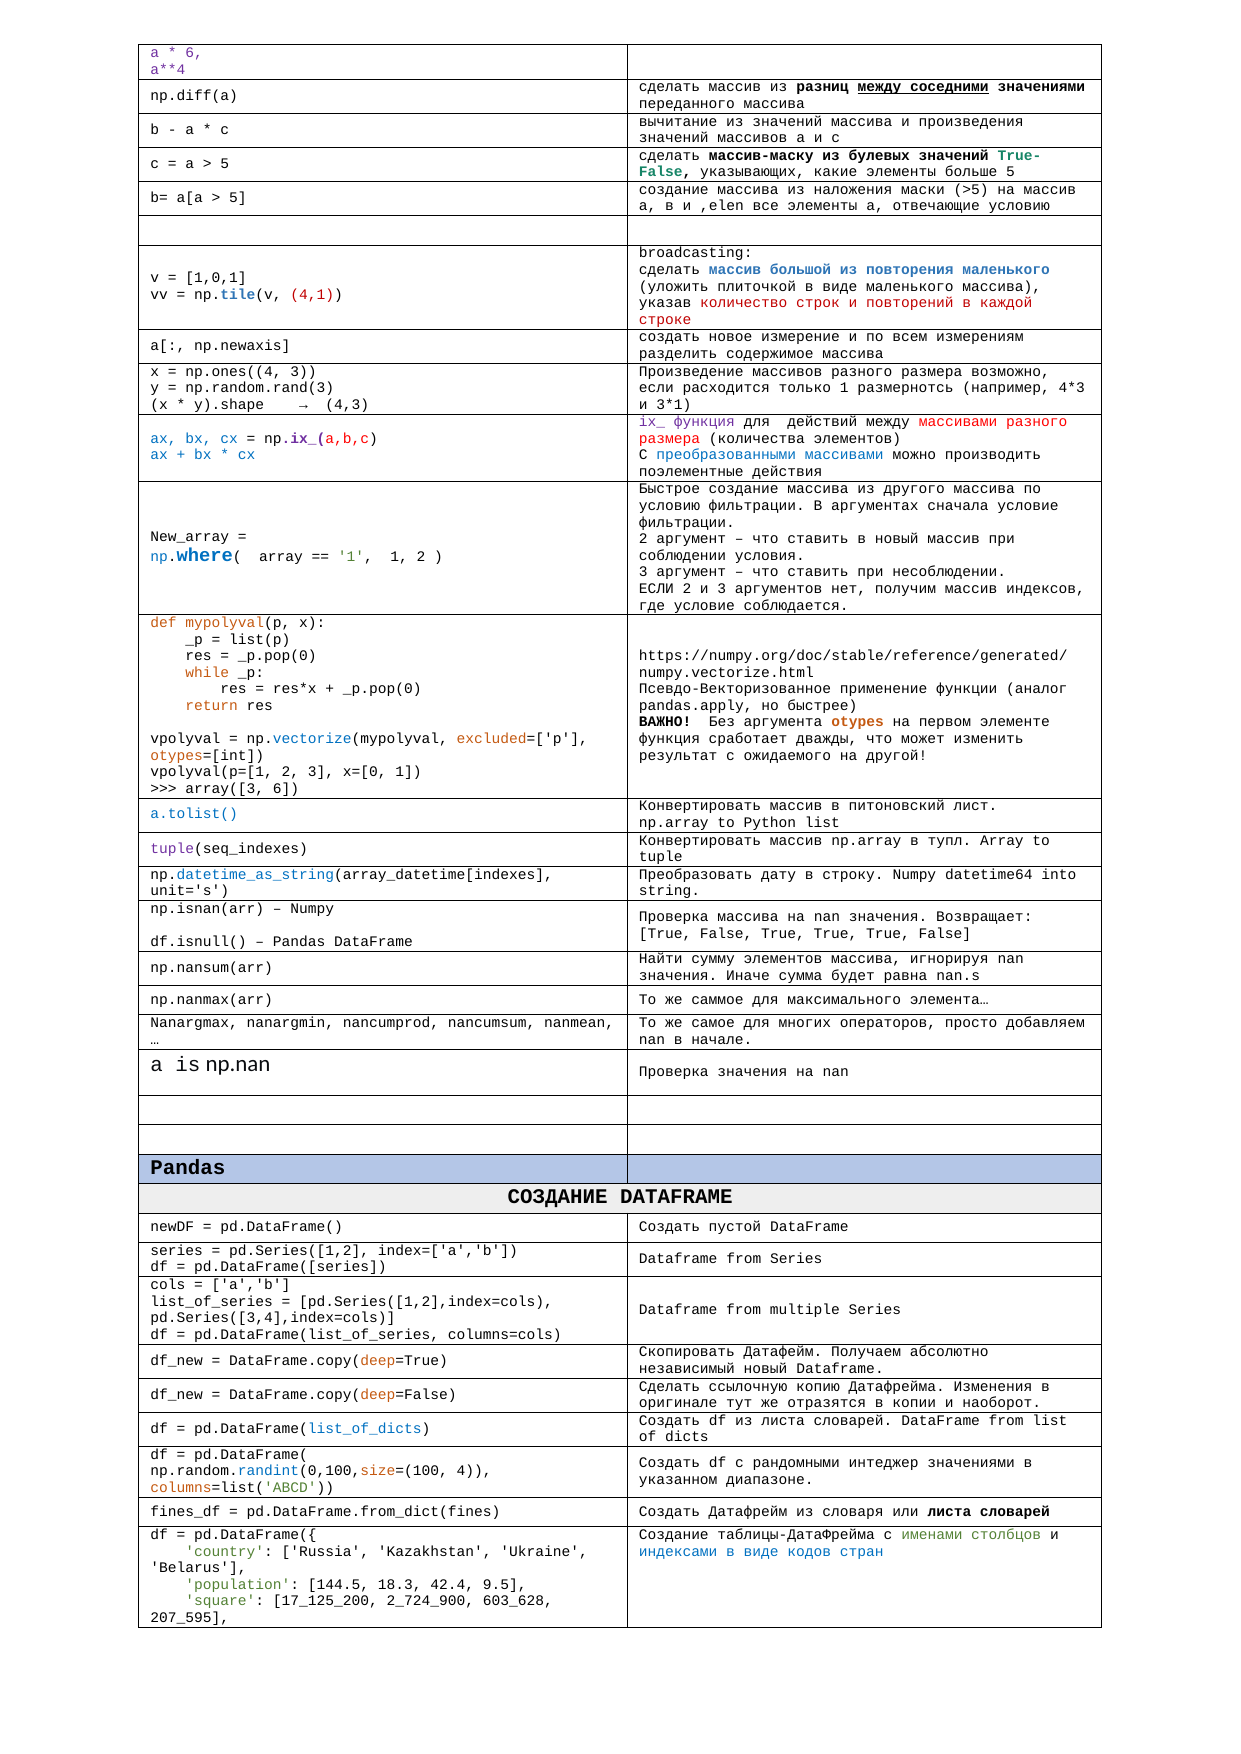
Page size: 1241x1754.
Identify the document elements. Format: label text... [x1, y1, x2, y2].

table_cell df = pd.DataFrame(list_of_dicts) [139, 1413, 627, 1446]
table_cell Создать Датафрейм из словаря или листа словарей [628, 1498, 1101, 1526]
table_cell New_array = np.where( array == '1', 1, 2 ) [139, 482, 627, 614]
table_cell df = pd.DataFrame( np.random.randint(0,100,size=(100, 4)), columns=list('ABCD')) [139, 1447, 627, 1497]
table_cell np.diff(a) [139, 80, 627, 113]
table_cell https://numpy.org/doc/stable/reference/generated/numpy.vectorize.html Псевдо-Векторизованное применение функции (аналог pandas.apply, но быстрее) ВАЖНО! Без аргумента otypes на первом элементе функция сработает дважды, что может изменить результат с ожидаемого на другой! [628, 615, 1101, 797]
table_cell Сделать ссылочную копию Датафрейма. Изменения в оригинале тут же отразятся в копии и наоборот. [628, 1379, 1101, 1412]
table_cell Dataframe from multiple Series [628, 1277, 1101, 1343]
table_cell v = [1,0,1] vv = np.tile(v, (4,1)) [139, 246, 627, 328]
table_cell Создать df из листа словарей. DataFrame from list of dicts [628, 1413, 1101, 1446]
table_cell fines_df = pd.DataFrame.from_dict(fines) [139, 1498, 627, 1526]
table_cell df_new = DataFrame.copy(deep=True) [139, 1345, 627, 1378]
table_cell Проверка массива на nan значения. Возвращает: [True, False, True, True, True, False] [628, 901, 1101, 951]
table_cell a[:, np.newaxis] [139, 330, 627, 363]
table_cell np.nanmax(arr) [139, 986, 627, 1014]
table_cell сделать массив из разниц между соседними значениями переданного массива [628, 80, 1101, 113]
table_cell [139, 1096, 627, 1124]
table_cell Pandas [139, 1155, 627, 1183]
table_cell То же самое для многих операторов, просто добавляем nan в начале. [628, 1015, 1101, 1048]
table_cell [628, 1155, 1101, 1183]
table_cell Nanargmax, nanargmin, nancumprod, nancumsum, nanmean, … [139, 1015, 627, 1048]
table_cell np.isnan(arr) – Numpy df.isnull() – Pandas DataFrame [139, 901, 627, 951]
table_cell Преобразовать дату в строку. Numpy datetime64 into string. [628, 867, 1101, 900]
table_cell np.datetime_as_string(array_datetime[indexes], unit='s') [139, 867, 627, 900]
table_cell Конвертировать массив np.array в тупл. Array to tuple [628, 833, 1101, 866]
table_cell newDF = pd.DataFrame() [139, 1214, 627, 1242]
table_cell series = pd.Series([1,2], index=['a','b']) df = pd.DataFrame([series]) [139, 1243, 627, 1276]
table_cell Создание таблицы-ДатаФрейма с именами столбцов и индексами в виде кодов стран [628, 1527, 1101, 1627]
table_cell b= a[a > 5] [139, 182, 627, 215]
table_cell df_new = DataFrame.copy(deep=False) [139, 1379, 627, 1412]
table_cell Создать df с рандомными интеджер значениями в указанном диапазоне. [628, 1447, 1101, 1497]
table_cell То же саммое для максимального элемента… [628, 986, 1101, 1014]
table_cell a is np.nan [139, 1050, 627, 1095]
table_cell a * 6, a**4 [139, 45, 627, 78]
table_cell создать новое измерение и по всем измерениям разделить содержимое массива [628, 330, 1101, 363]
table_cell cols = ['a','b'] list_of_series = [pd.Series([1,2],index=cols), pd.Series([3,4],index=cols)] df = pd.DataFrame(list_of_series, columns=cols) [139, 1277, 627, 1343]
table_cell [139, 1125, 627, 1154]
table_cell Быстрое создание массива из другого массива по условию фильтрации. В аргументах сначала условие фильтрации. 2 аргумент – что ставить в новый массив при соблюдении условия. 3 аргумент – что ставить при несоблюдении. ЕСЛИ 2 и 3 аргументов нет, получим массив индексов, где условие соблюдается. [628, 482, 1101, 614]
table_cell b - a * c [139, 114, 627, 147]
table_cell [628, 1125, 1101, 1154]
table_cell Проверка значения на nan [628, 1050, 1101, 1095]
table_cell df = pd.DataFrame({ 'country': ['Russia', 'Kazakhstan', 'Ukraine', 'Belarus'], 'population': [144.5, 18.3, 42.4, 9.5], 'square': [17_125_200, 2_724_900, 603_628, 207_595], [139, 1527, 627, 1627]
table_cell Конвертировать массив в питоновский лист. np.array to Python list [628, 799, 1101, 832]
table_cell tuple(seq_indexes) [139, 833, 627, 866]
table_cell [628, 216, 1101, 245]
table_cell вычитание из значений массива и произведения значений массивов a и c [628, 114, 1101, 147]
table_cell [628, 45, 1101, 78]
table_cell x = np.ones((4, 3)) y = np.random.rand(3) (x * y).shape → (4,3) [139, 364, 627, 413]
table_cell [139, 216, 627, 245]
table_cell ix_ функция для действий между массивами разного размера (количества элементов) С преобразованными массивами можно производить поэлементные действия [628, 415, 1101, 481]
table_cell broadcasting: сделать массив большой из повторения маленького (уложить плиточкой в виде маленького массива), указав количество строк и повторений в каждой строке [628, 246, 1101, 328]
table_cell ax, bx, cx = np.ix_(a,b,c) ax + bx * cx [139, 415, 627, 481]
table_cell СОЗДАНИЕ DATAFRAME [139, 1184, 1101, 1213]
table_cell Dataframe from Series [628, 1243, 1101, 1276]
table_cell a.tolist() [139, 799, 627, 832]
table_cell сделать массив-маску из булевых значений True-False, указывающих, какие элементы больше 5 [628, 148, 1101, 181]
table_cell Найти сумму элементов массива, игнорируя nan значения. Иначе сумма будет равна nan.s [628, 952, 1101, 985]
table_cell Произведение массивов разного размера возможно, если расходится только 1 размернотсь (например, 4*3 и 3*1) [628, 364, 1101, 413]
table_cell создание массива из наложения маски (>5) на массив a, в и ,elen все элементы a, отвечающие условию [628, 182, 1101, 215]
table_cell [628, 1096, 1101, 1124]
table_cell Скопировать Датафейм. Получаем абсолютно независимый новый Dataframe. [628, 1345, 1101, 1378]
table_cell def mypolyval(p, x): _p = list(p) res = _p.pop(0) while _p: res = res*x + _p.pop(0) return res vpolyval = np.vectorize(mypolyval, excluded=['p'], otypes=[int]) vpolyval(p=[1, 2, 3], x=[0, 1]) >>> array([3, 6]) [139, 615, 627, 797]
table_cell с = a > 5 [139, 148, 627, 181]
table_cell np.nansum(arr) [139, 952, 627, 985]
table_cell Создать пустой DataFrame [628, 1214, 1101, 1242]
